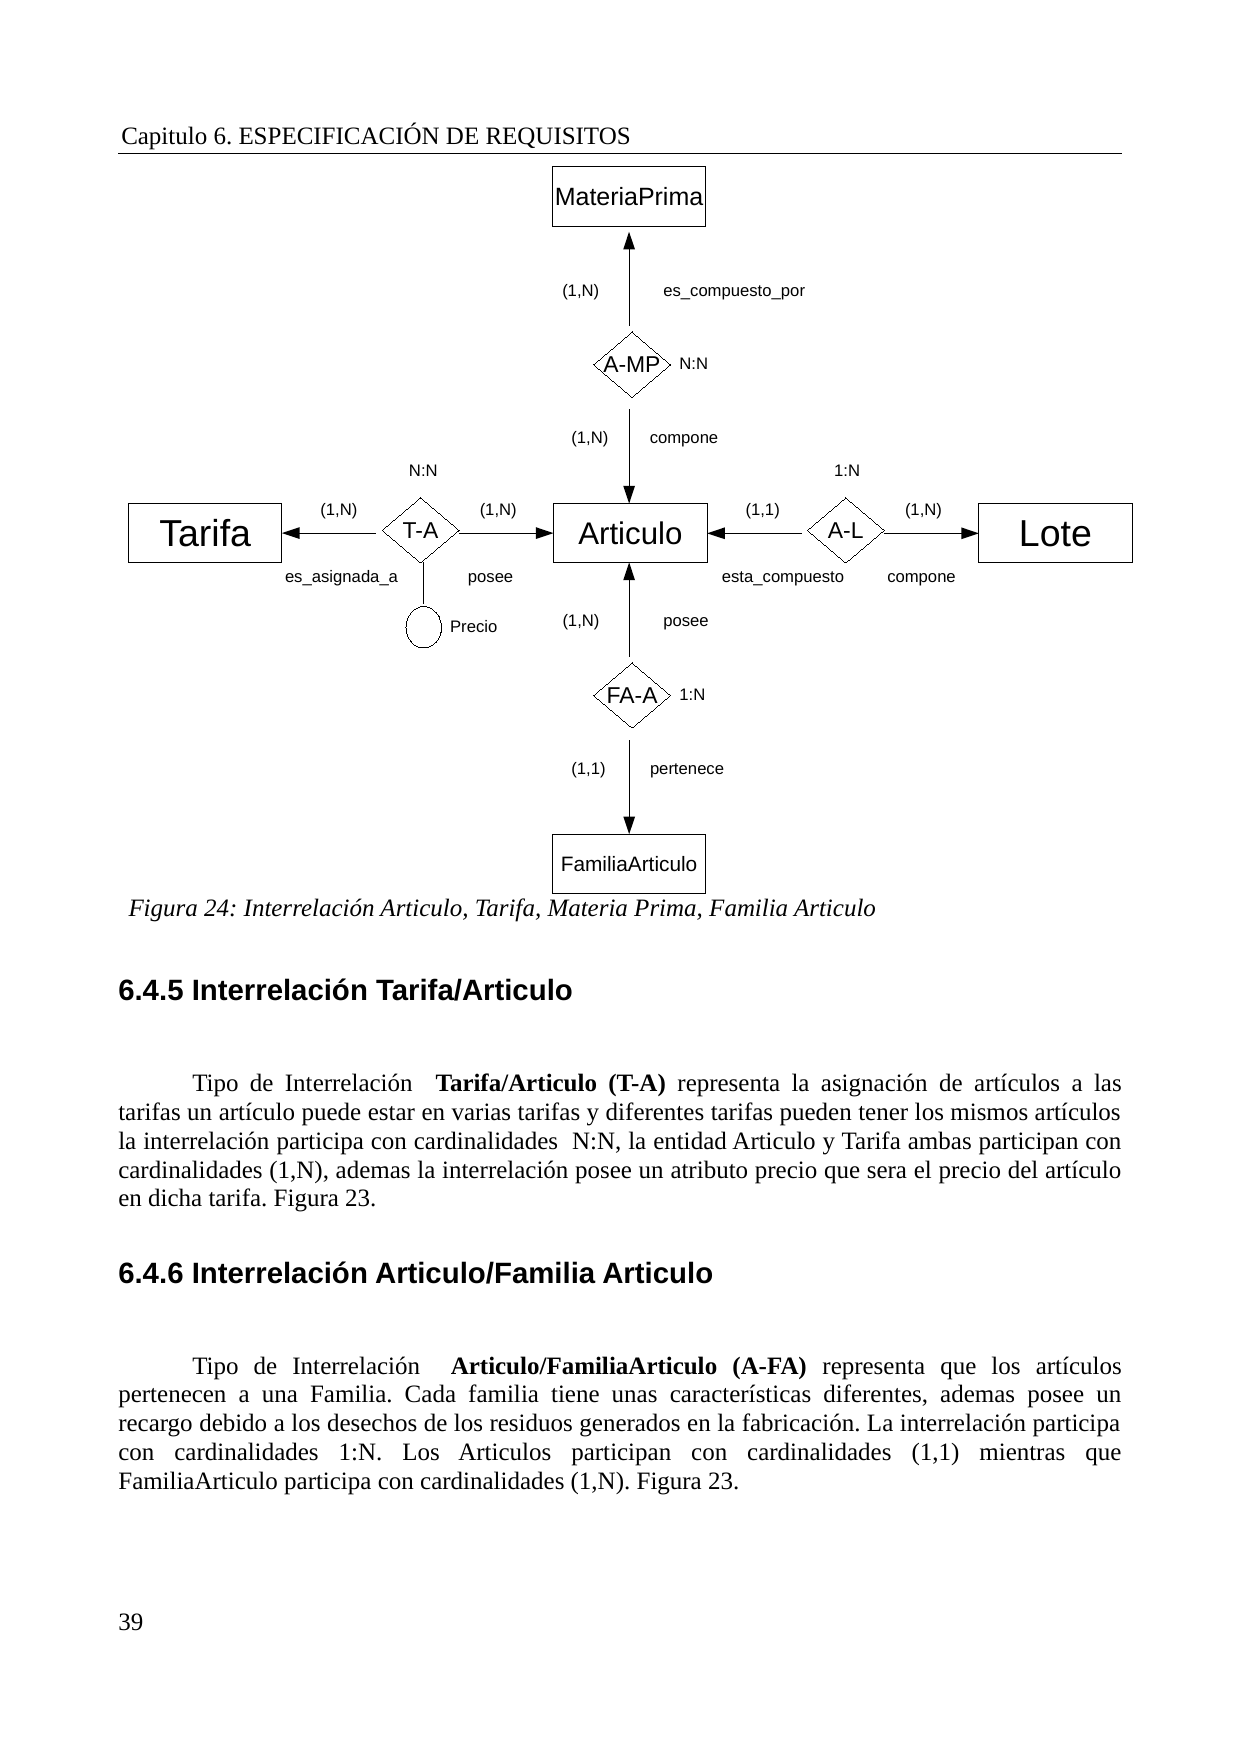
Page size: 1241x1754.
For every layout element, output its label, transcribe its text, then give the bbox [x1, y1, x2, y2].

subtitle 6.4.6 Interrelación Articulo/Familia Articulo [118, 1256, 1122, 1289]
subtitle 6.4.5 Interrelación Tarifa/Articulo [118, 973, 1122, 1007]
text Figura 24: Interrelación Articulo, Tarifa, Materia Prima, Familia Articulo [128, 238, 1133, 922]
text Tipo de Interrelación Articulo/FamiliaArticulo (A-FA) representa que los artículos pertenecen a una Familia. Cada familia tiene unas características diferentes, ademas posee un recargo debido a los desechos de los residuos generados en la fabricación. La interrelación participa con cardinalidades 1:N. Los Articulos participan con cardinalidades (1,1) mientras que FamiliaArticulo participa con cardinalidades (1,N). Figura 23. [118, 1351, 1122, 1494]
text Tipo de Interrelación Tarifa/Articulo (T-A) representa la asignación de artículos a las tarifas un artículo puede estar en varias tarifas y diferentes tarifas pueden tener los mismos artículos la interrelación participa con cardinalidades N:N, la entidad Articulo y Tarifa ambas participan con cardinalidades (1,N), ademas la interrelación posee un atributo precio que sera el precio del artículo en dicha tarifa. Figura 23. [118, 1068, 1122, 1212]
